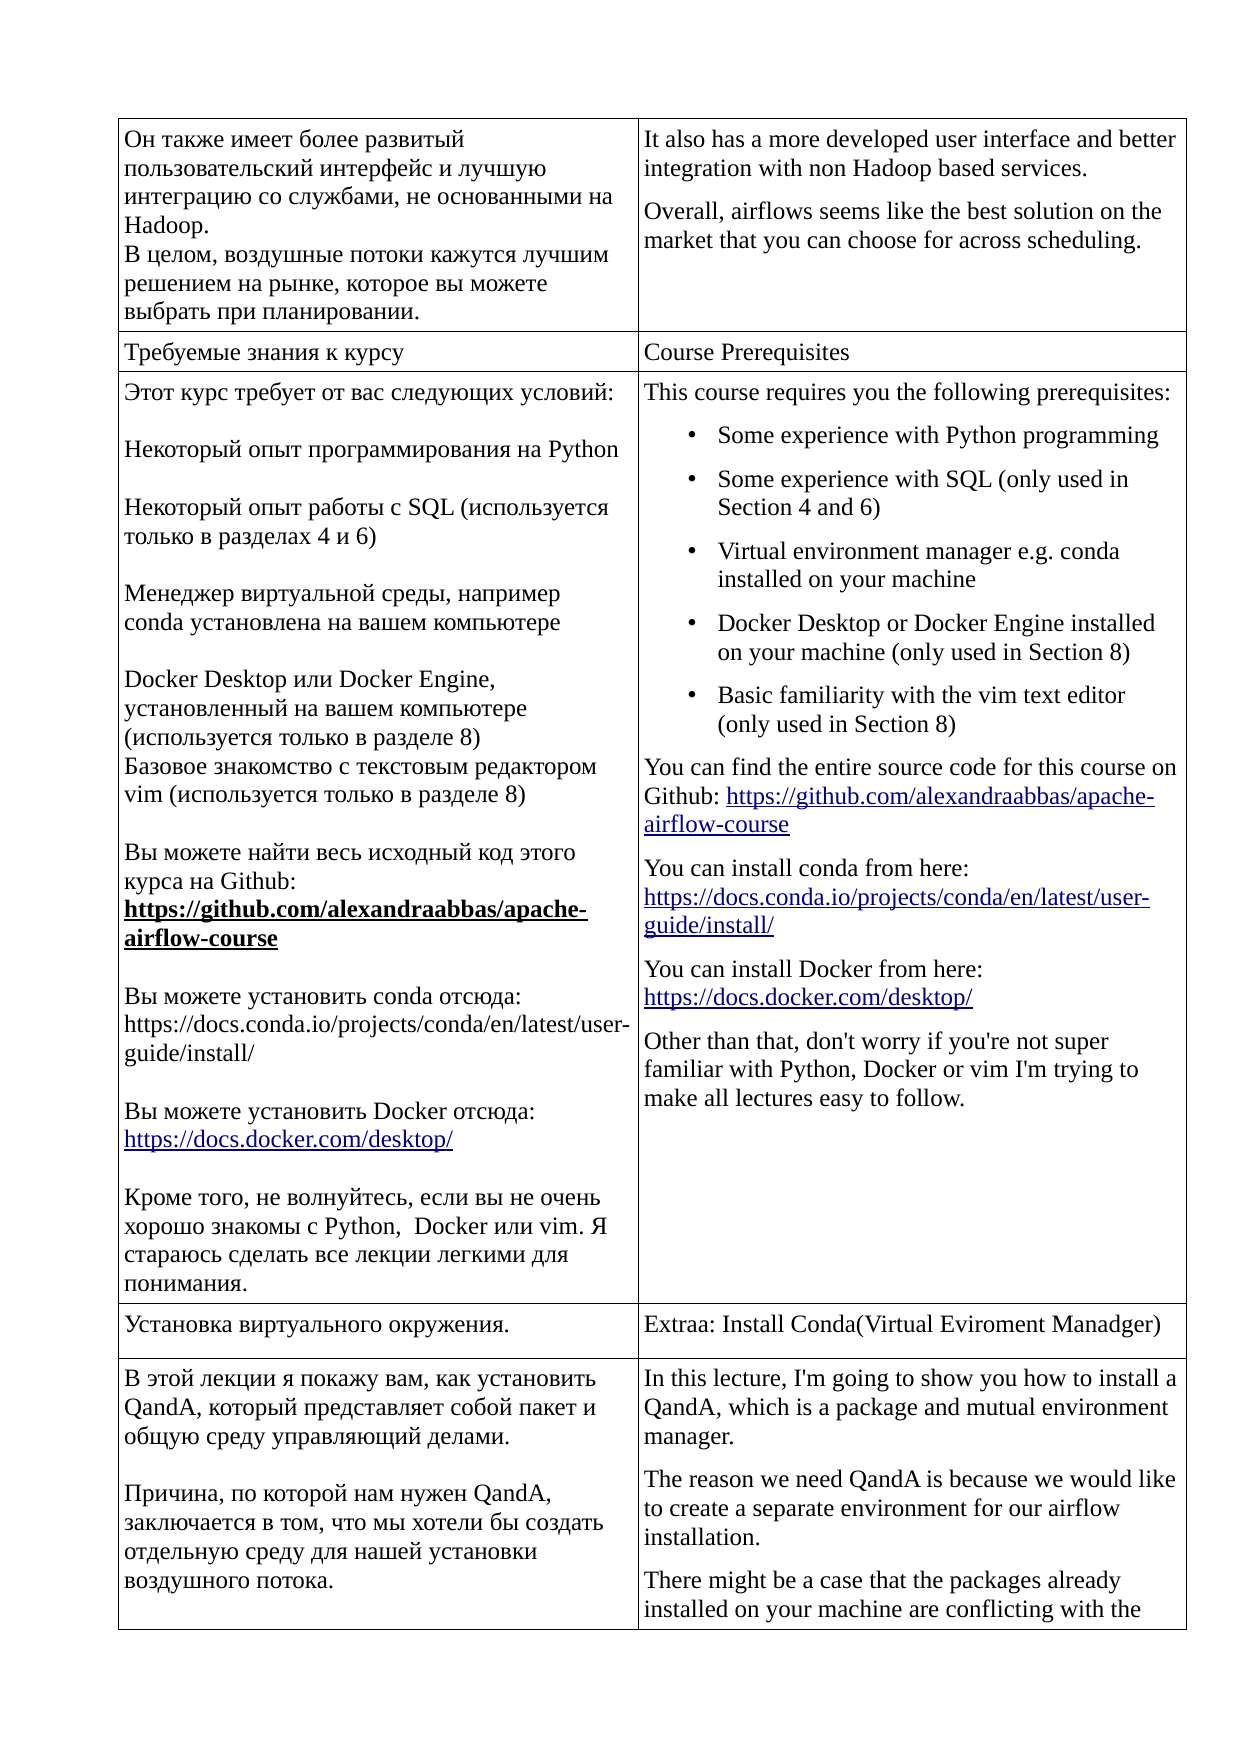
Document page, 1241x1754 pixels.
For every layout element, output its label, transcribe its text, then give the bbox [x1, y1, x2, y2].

table_cell Course Prerequisites [639, 332, 1186, 371]
table_cell В этой лекции я покажу вам, как установить QandA, который представляет собой пакет и общую среду управляющий делами. Причина, по которой нам нужен QandA, заключается в том, что мы хотели бы создать отдельную среду для нашей установки воздушного потока. [119, 1359, 638, 1628]
table_cell It also has a more developed user interface and better integration with non Hadoop based services. Overall, airflows seems like the best solution on the market that you can choose for across scheduling. [639, 119, 1186, 331]
table_cell This course requires you the following prerequisites: Some experience with Python programming Some experience with SQL (only used in Section 4 and 6) Virtual environment manager e.g. conda installed on your machine Docker Desktop or Docker Engine installed on your machine (only used in Section 8) Basic familiarity with the vim text editor (only used in Section 8) You can find the entire source code for this course on Github: https://github.com/alexandraabbas/apache-airflow-course You can install conda from here: https://docs.conda.io/projects/conda/en/latest/user-guide/install/ You can install Docker from here: https://docs.docker.com/desktop/ Other than that, don't worry if you're not super familiar with Python, Docker or vim I'm trying to make all lectures easy to follow. [639, 372, 1186, 1303]
table_cell Установка виртуального окружения. [119, 1304, 638, 1358]
table_cell Этот курс требует от вас следующих условий: Некоторый опыт программирования на Python Некоторый опыт работы с SQL (используется только в разделах 4 и 6) Менеджер виртуальной среды, например conda установлена ​​на вашем компьютере Docker Desktop или Docker Engine, установленный на вашем компьютере (используется только в разделе 8) Базовое знакомство с текстовым редактором vim (используется только в разделе 8) Вы можете найти весь исходный код этого курса на Github: https://github.com/alexandraabbas/apache-airflow-course Вы можете установить conda отсюда: https://docs.conda.io/projects/conda/en/latest/user-guide/install/ Вы можете установить Docker отсюда: https://docs.docker.com/desktop/ Кроме того, не волнуйтесь, если вы не очень хорошо знакомы с Python, Docker или vim. Я стараюсь сделать все лекции легкими для понимания. [119, 372, 638, 1303]
table_cell Требуемые знания к курсу [119, 332, 638, 371]
table_cell Он также имеет более развитый пользовательский интерфейс и лучшую интеграцию со службами, не основанными на Hadoop. В целом, воздушные потоки кажутся лучшим решением на рынке, которое вы можете выбрать при планировании. [119, 119, 638, 331]
table_cell In this lecture, I'm going to show you how to install a QandA, which is a package and mutual environment manager. The reason we need QandA is because we would like to create a separate environment for our airflow installation. There might be a case that the packages already installed on your machine are conflicting with the [639, 1359, 1186, 1628]
table_cell Extraa: Install Conda(Virtual Eviroment Manadger) [639, 1304, 1186, 1358]
